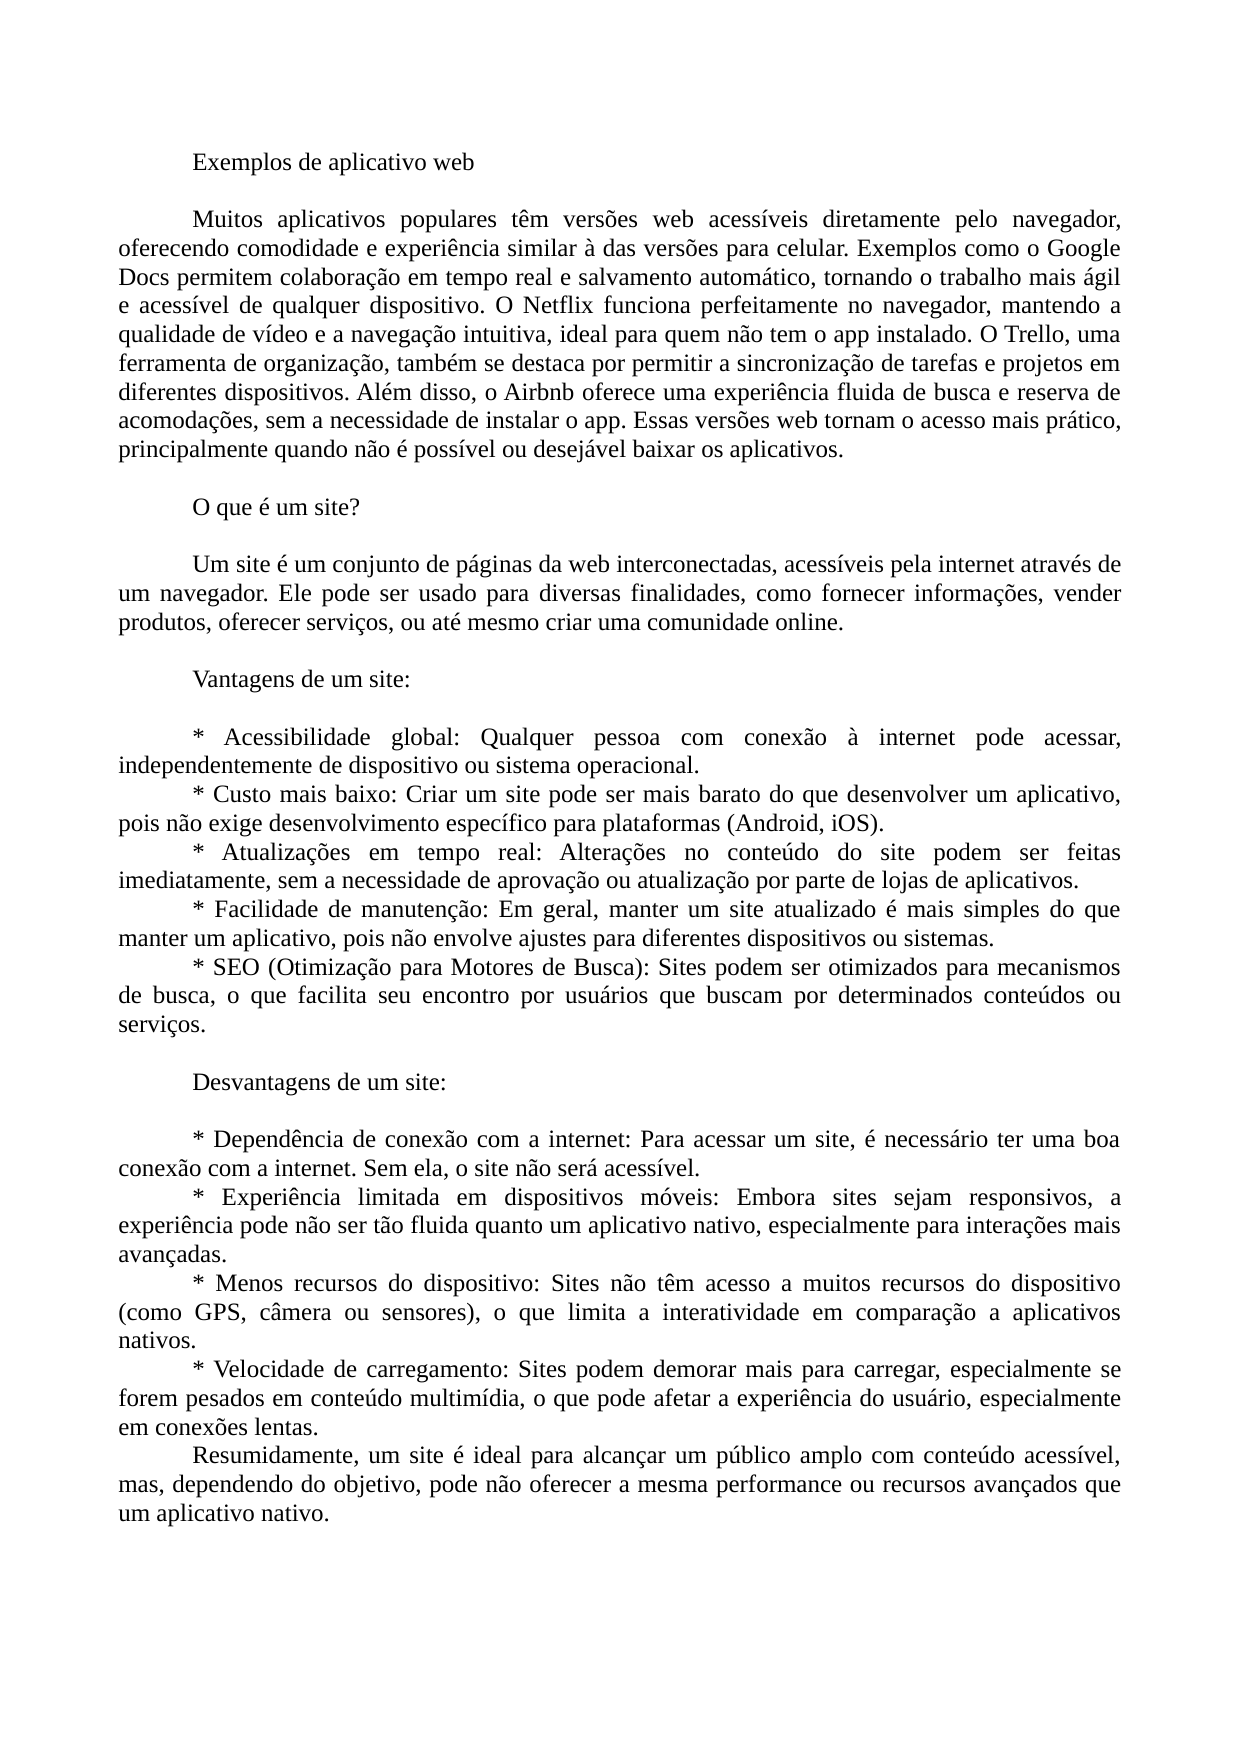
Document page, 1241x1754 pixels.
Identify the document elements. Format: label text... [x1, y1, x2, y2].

text * Atualizações em tempo real: Alterações no conteúdo do site podem ser feitas imediatamente, sem a necessidade de aprovação ou atualização por parte de lojas de aplicativos. [118, 837, 1122, 894]
text * Acessibilidade global: Qualquer pessoa com conexão à internet pode acessar, independentemente de dispositivo ou sistema operacional. [118, 722, 1122, 779]
text Muitos aplicativos populares têm versões web acessíveis diretamente pelo navegador, oferecendo comodidade e experiência similar à das versões para celular. Exemplos como o Google Docs permitem colaboração em tempo real e salvamento automático, tornando o trabalho mais ágil e acessível de qualquer dispositivo. O Netflix funciona perfeitamente no navegador, mantendo a qualidade de vídeo e a navegação intuitiva, ideal para quem não tem o app instalado. O Trello, uma ferramenta de organização, também se destaca por permitir a sincronização de tarefas e projetos em diferentes dispositivos. Além disso, o Airbnb oferece uma experiência fluida de busca e reserva de acomodações, sem a necessidade de instalar o app. Essas versões web tornam o acesso mais prático, principalmente quando não é possível ou desejável baixar os aplicativos. [118, 204, 1122, 463]
text * Experiência limitada em dispositivos móveis: Embora sites sejam responsivos, a experiência pode não ser tão fluida quanto um aplicativo nativo, especialmente para interações mais avançadas. [118, 1182, 1122, 1268]
text Desvantagens de um site: [118, 1067, 1122, 1096]
text * Dependência de conexão com a internet: Para acessar um site, é necessário ter uma boa conexão com a internet. Sem ela, o site não será acessível. [118, 1124, 1122, 1182]
text Exemplos de aplicativo web [118, 147, 1122, 176]
text O que é um site? [118, 492, 1122, 521]
text Vantagens de um site: [118, 664, 1122, 693]
text * Custo mais baixo: Criar um site pode ser mais barato do que desenvolver um aplicativo, pois não exige desenvolvimento específico para plataformas (Android, iOS). [118, 779, 1122, 837]
text * SEO (Otimização para Motores de Busca): Sites podem ser otimizados para mecanismos de busca, o que facilita seu encontro por usuários que buscam por determinados conteúdos ou serviços. [118, 952, 1122, 1038]
text * Facilidade de manutenção: Em geral, manter um site atualizado é mais simples do que manter um aplicativo, pois não envolve ajustes para diferentes dispositivos ou sistemas. [118, 894, 1122, 952]
text * Menos recursos do dispositivo: Sites não têm acesso a muitos recursos do dispositivo (como GPS, câmera ou sensores), o que limita a interatividade em comparação a aplicativos nativos. [118, 1268, 1122, 1354]
text Resumidamente, um site é ideal para alcançar um público amplo com conteúdo acessível, mas, dependendo do objetivo, pode não oferecer a mesma performance ou recursos avançados que um aplicativo nativo. [118, 1441, 1122, 1527]
text * Velocidade de carregamento: Sites podem demorar mais para carregar, especialmente se forem pesados em conteúdo multimídia, o que pode afetar a experiência do usuário, especialmente em conexões lentas. [118, 1354, 1122, 1441]
text Um site é um conjunto de páginas da web interconectadas, acessíveis pela internet através de um navegador. Ele pode ser usado para diversas finalidades, como fornecer informações, vender produtos, oferecer serviços, ou até mesmo criar uma comunidade online. [118, 549, 1122, 636]
